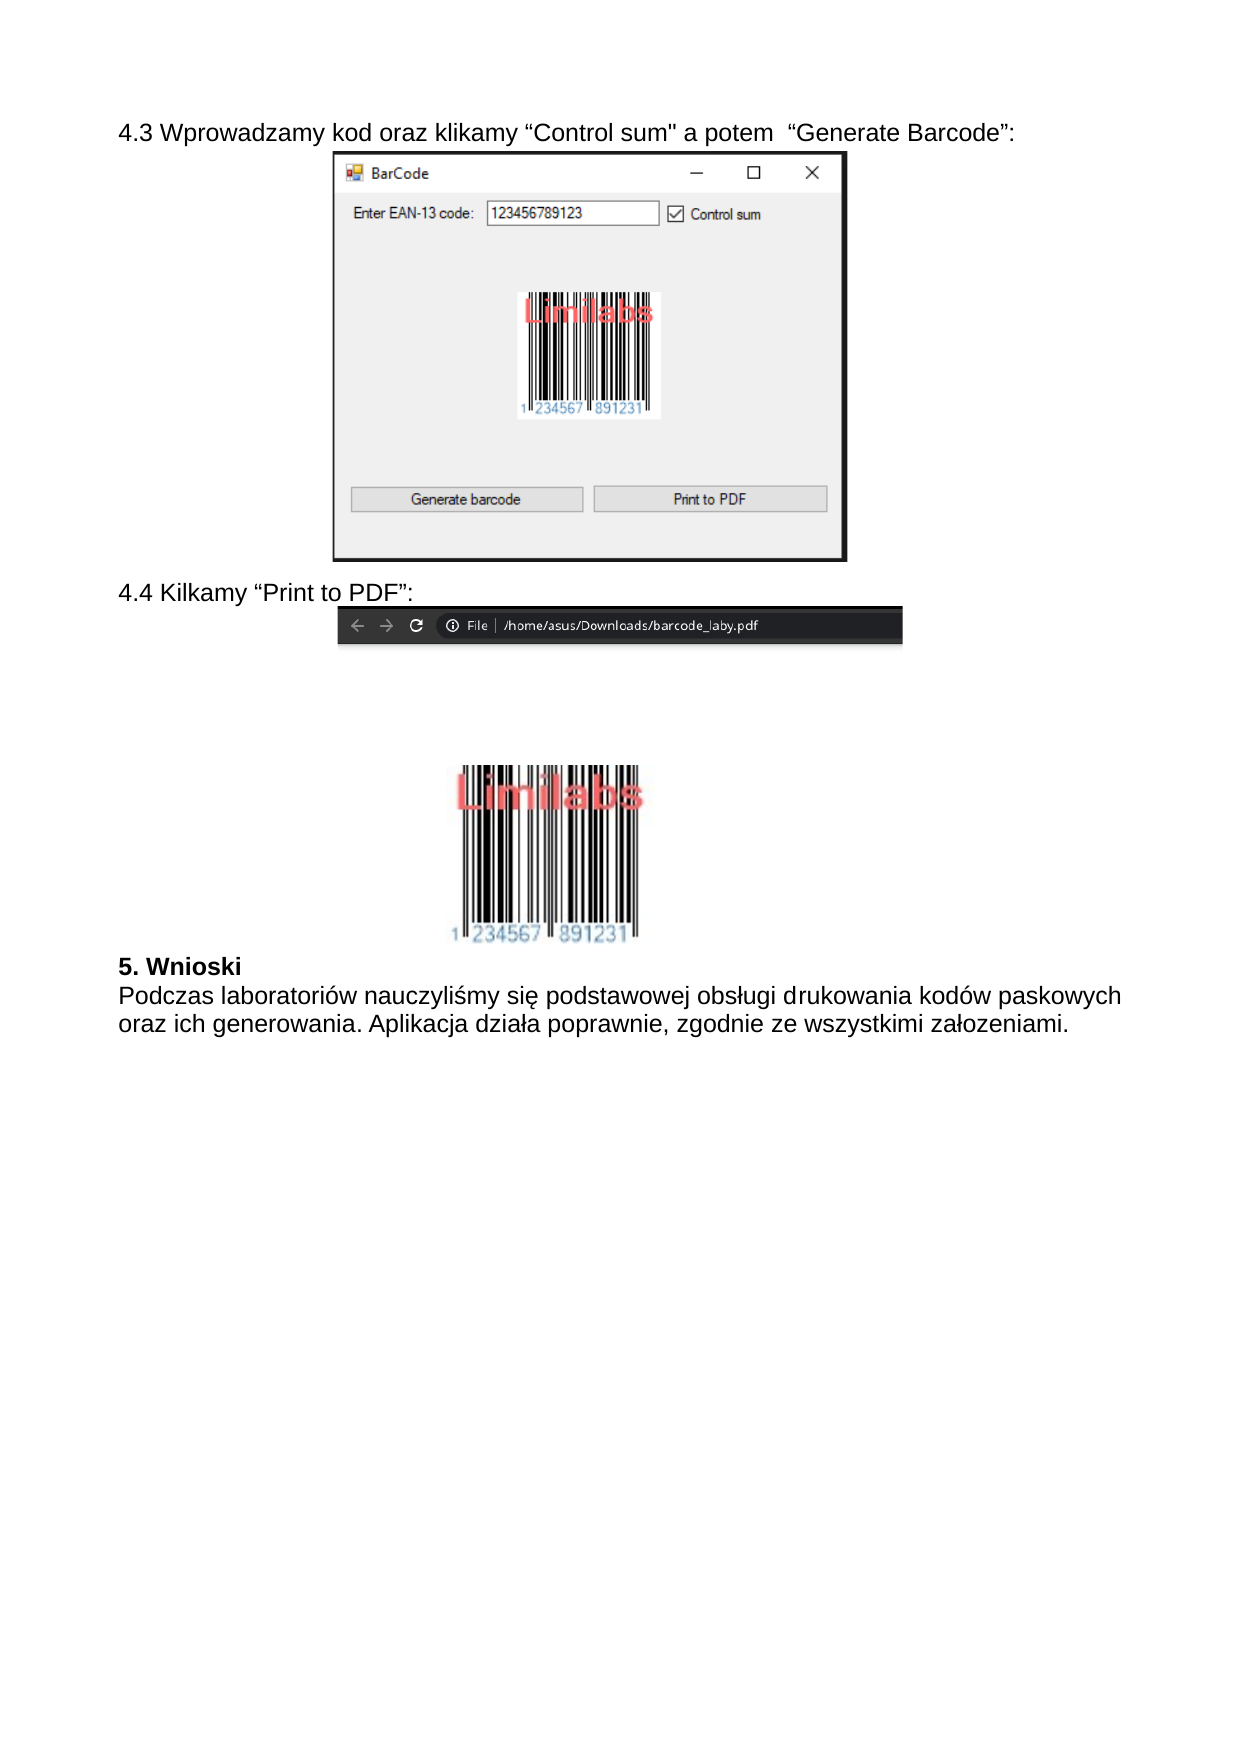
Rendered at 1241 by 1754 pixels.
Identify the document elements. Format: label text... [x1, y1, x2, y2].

text 4.4 Kilkamy “Print to PDF”: [118, 578, 1122, 607]
picture [332, 151, 848, 562]
text Podczas laboratoriów nauczyliśmy się podstawowej obsługi drukowania kodów paskowych oraz ich generowania. Aplikacja działa poprawnie, zgodnie ze wszystkimi załozeniami. [118, 981, 1122, 1038]
picture [337, 606, 903, 958]
text 5. Wnioski [118, 952, 1122, 981]
text 4.3 Wprowadzamy kod oraz klikamy “Control sum" a potem “Generate Barcode”: [118, 118, 1122, 147]
